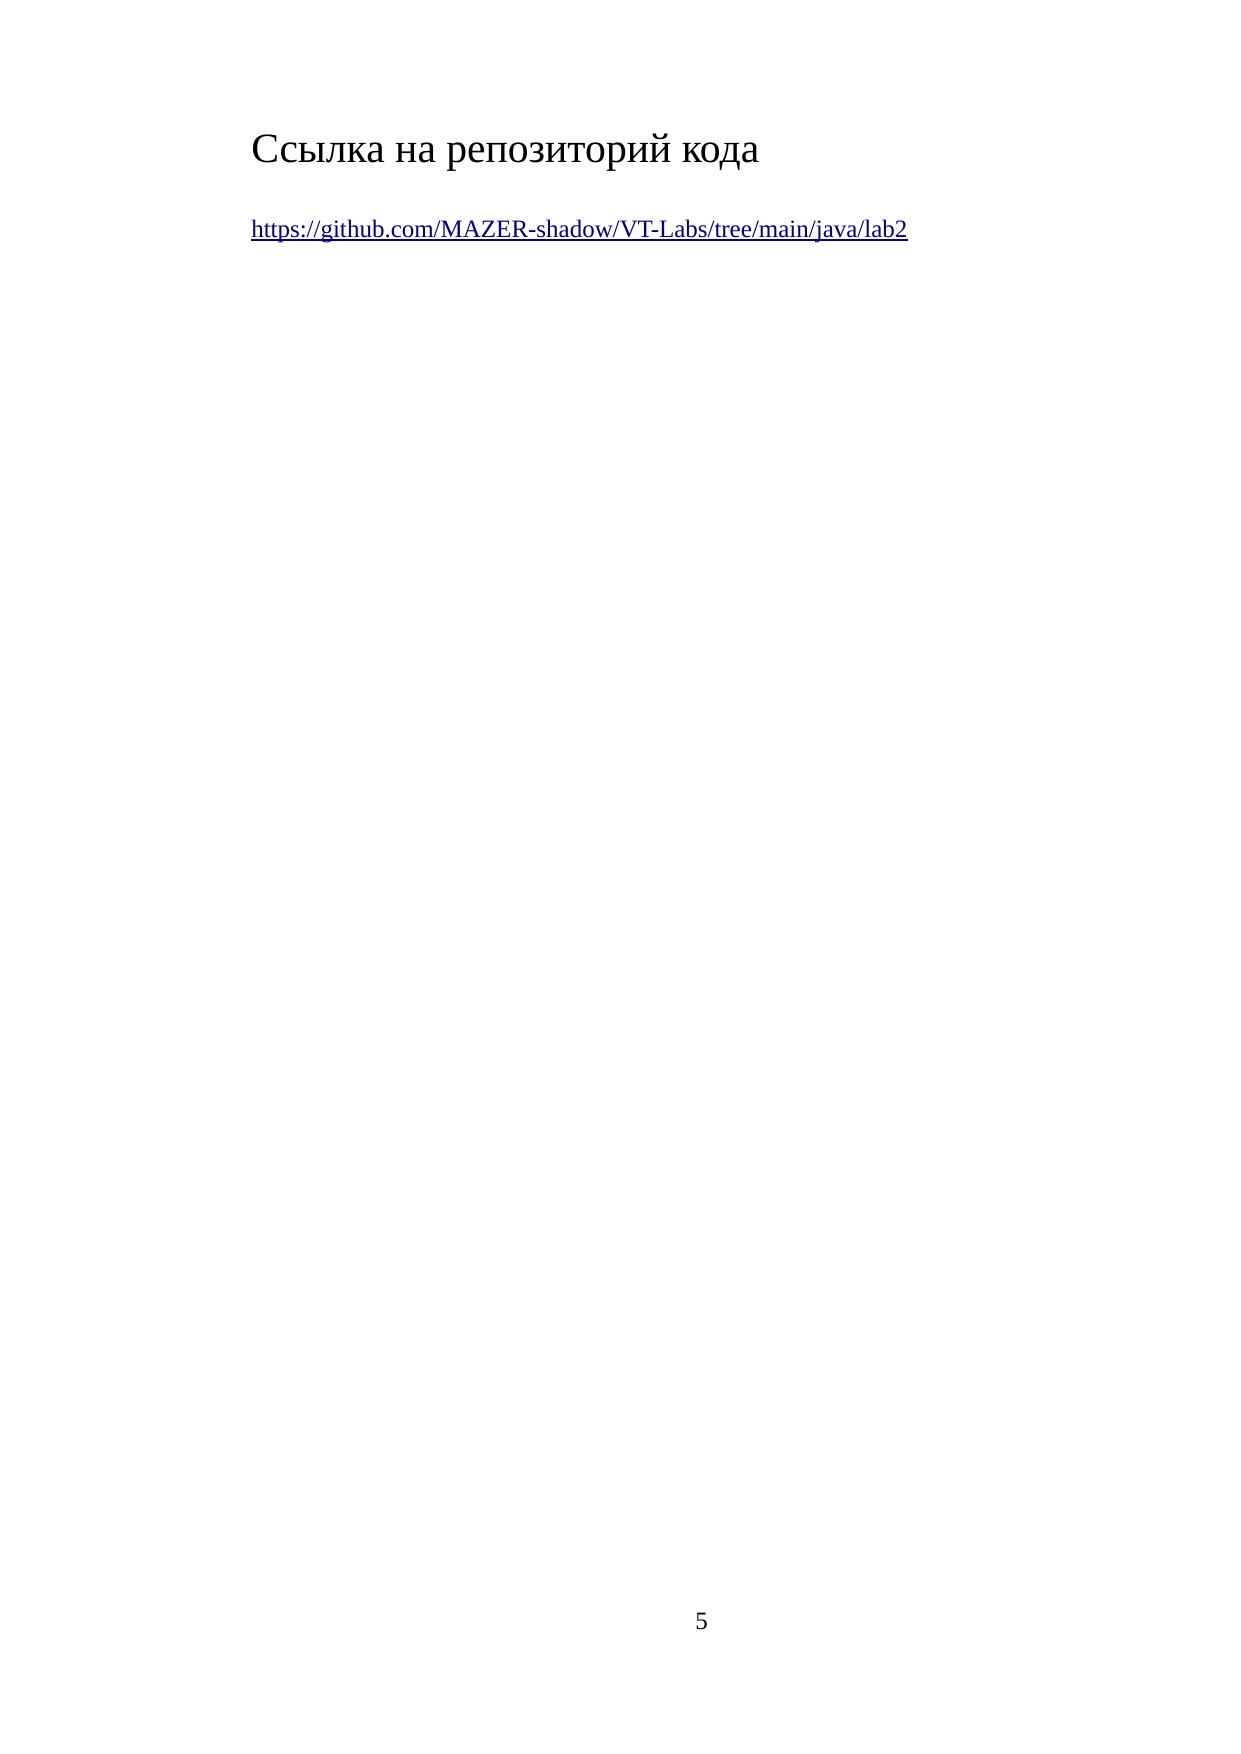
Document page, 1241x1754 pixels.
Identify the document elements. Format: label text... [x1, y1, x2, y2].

subtitle Ссылка на репозиторий кода [251, 123, 1152, 171]
text https://github.com/MAZER-shadow/VT-Labs/tree/main/java/lab2 [251, 214, 1152, 243]
